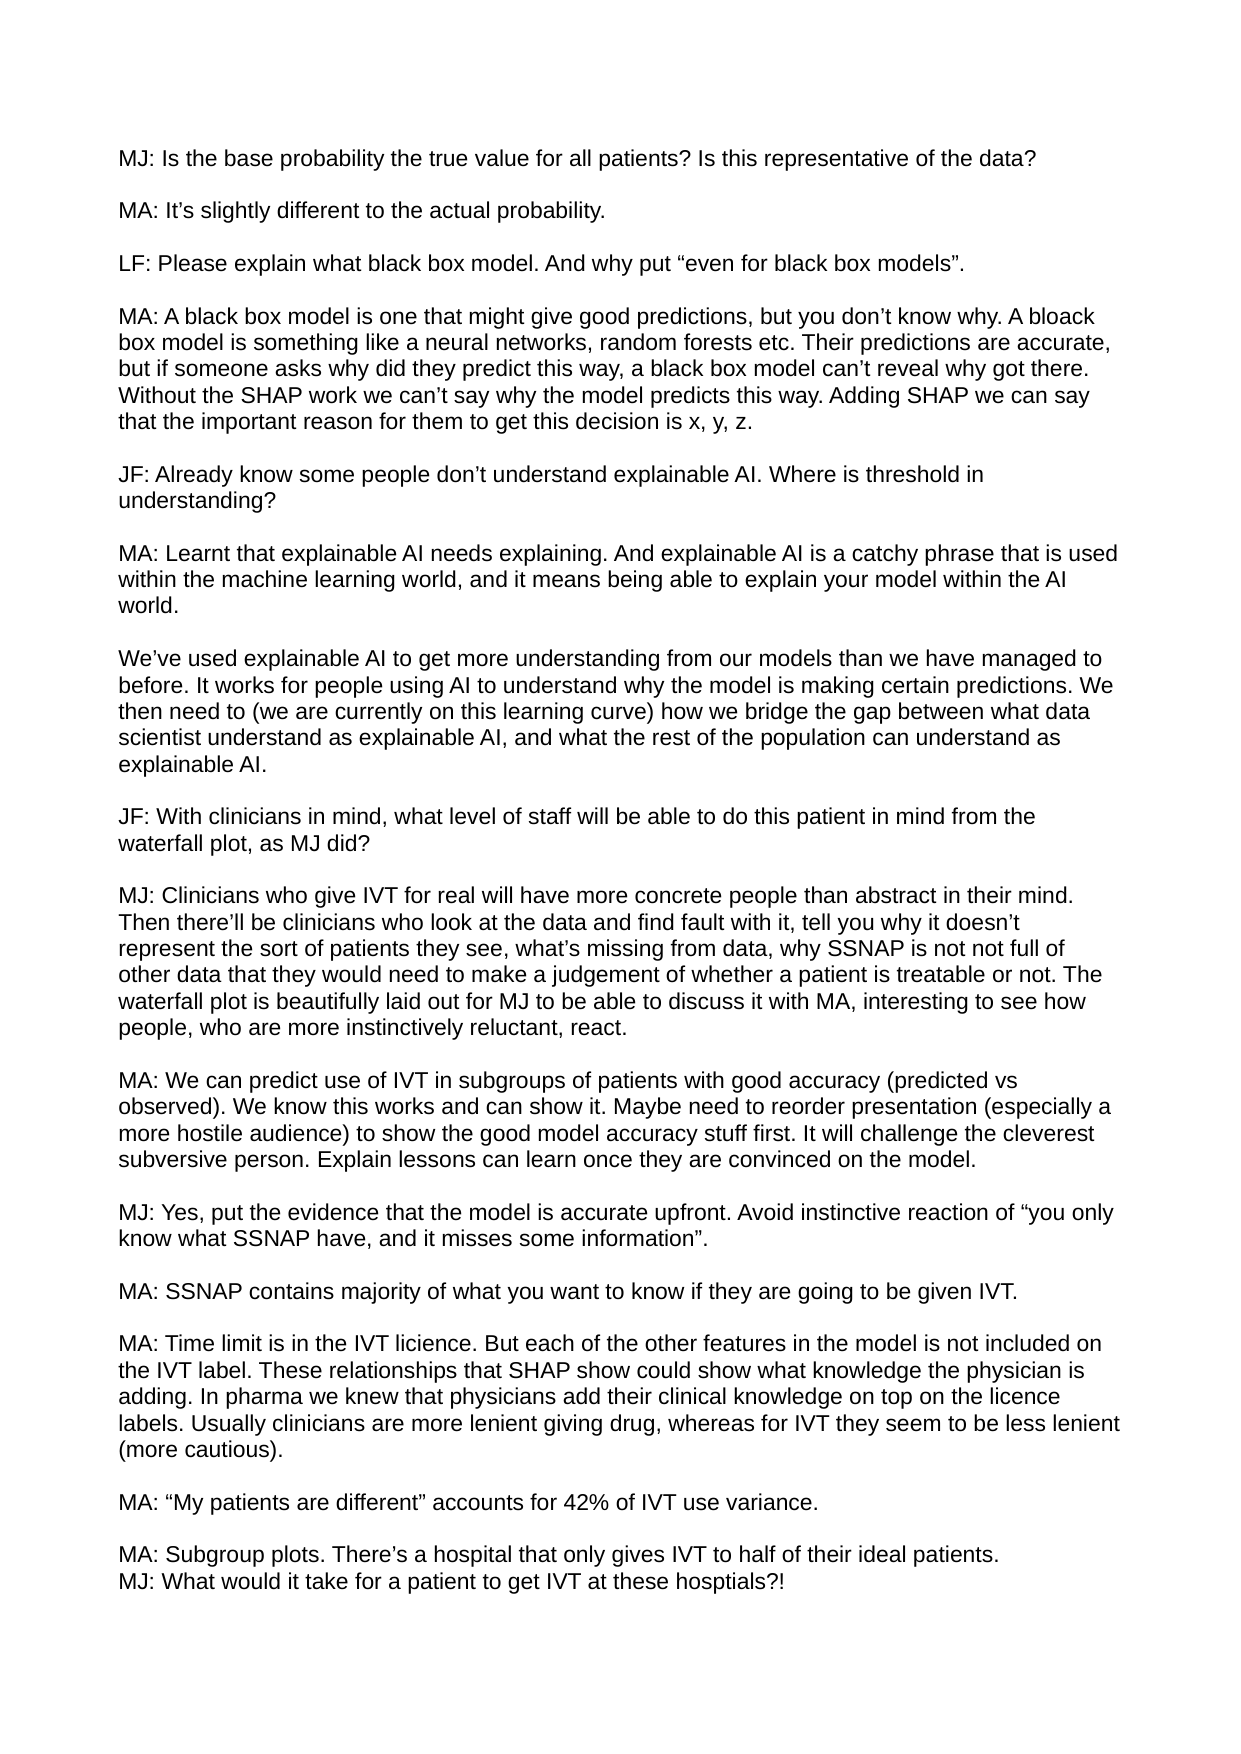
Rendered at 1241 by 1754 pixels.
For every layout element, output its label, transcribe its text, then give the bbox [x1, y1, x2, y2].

text MJ: Clinicians who give IVT for real will have more concrete people than abstract in their mind. Then there’ll be clinicians who look at the data and find fault with it, tell you why it doesn’t represent the sort of patients they see, what’s missing from data, why SSNAP is not not full of other data that they would need to make a judgement of whether a patient is treatable or not. The waterfall plot is beautifully laid out for MJ to be able to discuss it with MA, interesting to see how people, who are more instinctively reluctant, react. [118, 882, 1122, 1041]
text MA: Time limit is in the IVT licience. But each of the other features in the model is not included on the IVT label. These relationships that SHAP show could show what knowledge the physician is adding. In pharma we knew that physicians add their clinical knowledge on top on the licence labels. Usually clinicians are more lenient giving drug, whereas for IVT they seem to be less lenient (more cautious). [118, 1330, 1122, 1462]
text MA: A black box model is one that might give good predictions, but you don’t know why. A bloack box model is something like a neural networks, random forests etc. Their predictions are accurate, but if someone asks why did they predict this way, a black box model can’t reveal why got there. Without the SHAP work we can’t say why the model predicts this way. Adding SHAP we can say that the important reason for them to get this decision is x, y, z. [118, 303, 1122, 434]
text MA: We can predict use of IVT in subgroups of patients with good accuracy (predicted vs observed). We know this works and can show it. Maybe need to reorder presentation (especially a more hostile audience) to show the good model accuracy stuff first. It will challenge the cleverest subversive person. Explain lessons can learn once they are convinced on the model. [118, 1067, 1122, 1172]
text MA: It’s slightly different to the actual probability. [118, 197, 1122, 223]
text We’ve used explainable AI to get more understanding from our models than we have managed to before. It works for people using AI to understand why the model is making certain predictions. We then need to (we are currently on this learning curve) how we bridge the gap between what data scientist understand as explainable AI, and what the rest of the population can understand as explainable AI. [118, 645, 1122, 777]
text MA: “My patients are different” accounts for 42% of IVT use variance. [118, 1488, 1122, 1515]
text JF: With clinicians in mind, what level of staff will be able to do this patient in mind from the waterfall plot, as MJ did? [118, 803, 1122, 856]
text JF: Already know some people don’t understand explainable AI. Where is threshold in understanding? [118, 461, 1122, 513]
text MJ: Yes, put the evidence that the model is accurate upfront. Avoid instinctive reaction of “you only know what SSNAP have, and it misses some information”. [118, 1199, 1122, 1251]
text MA: SSNAP contains majority of what you want to know if they are going to be given IVT. [118, 1278, 1122, 1304]
text MJ: Is the base probability the true value for all patients? Is this representative of the data? [118, 144, 1122, 171]
text MA: Subgroup plots. There’s a hospital that only gives IVT to half of their ideal patients. [118, 1541, 1122, 1568]
text MA: Learnt that explainable AI needs explaining. And explainable AI is a catchy phrase that is used within the machine learning world, and it means being able to explain your model within the AI world. [118, 540, 1122, 619]
text LF: Please explain what black box model. And why put “even for black box models”. [118, 250, 1122, 276]
text MJ: What would it take for a patient to get IVT at these hosptials?! [118, 1568, 1122, 1594]
